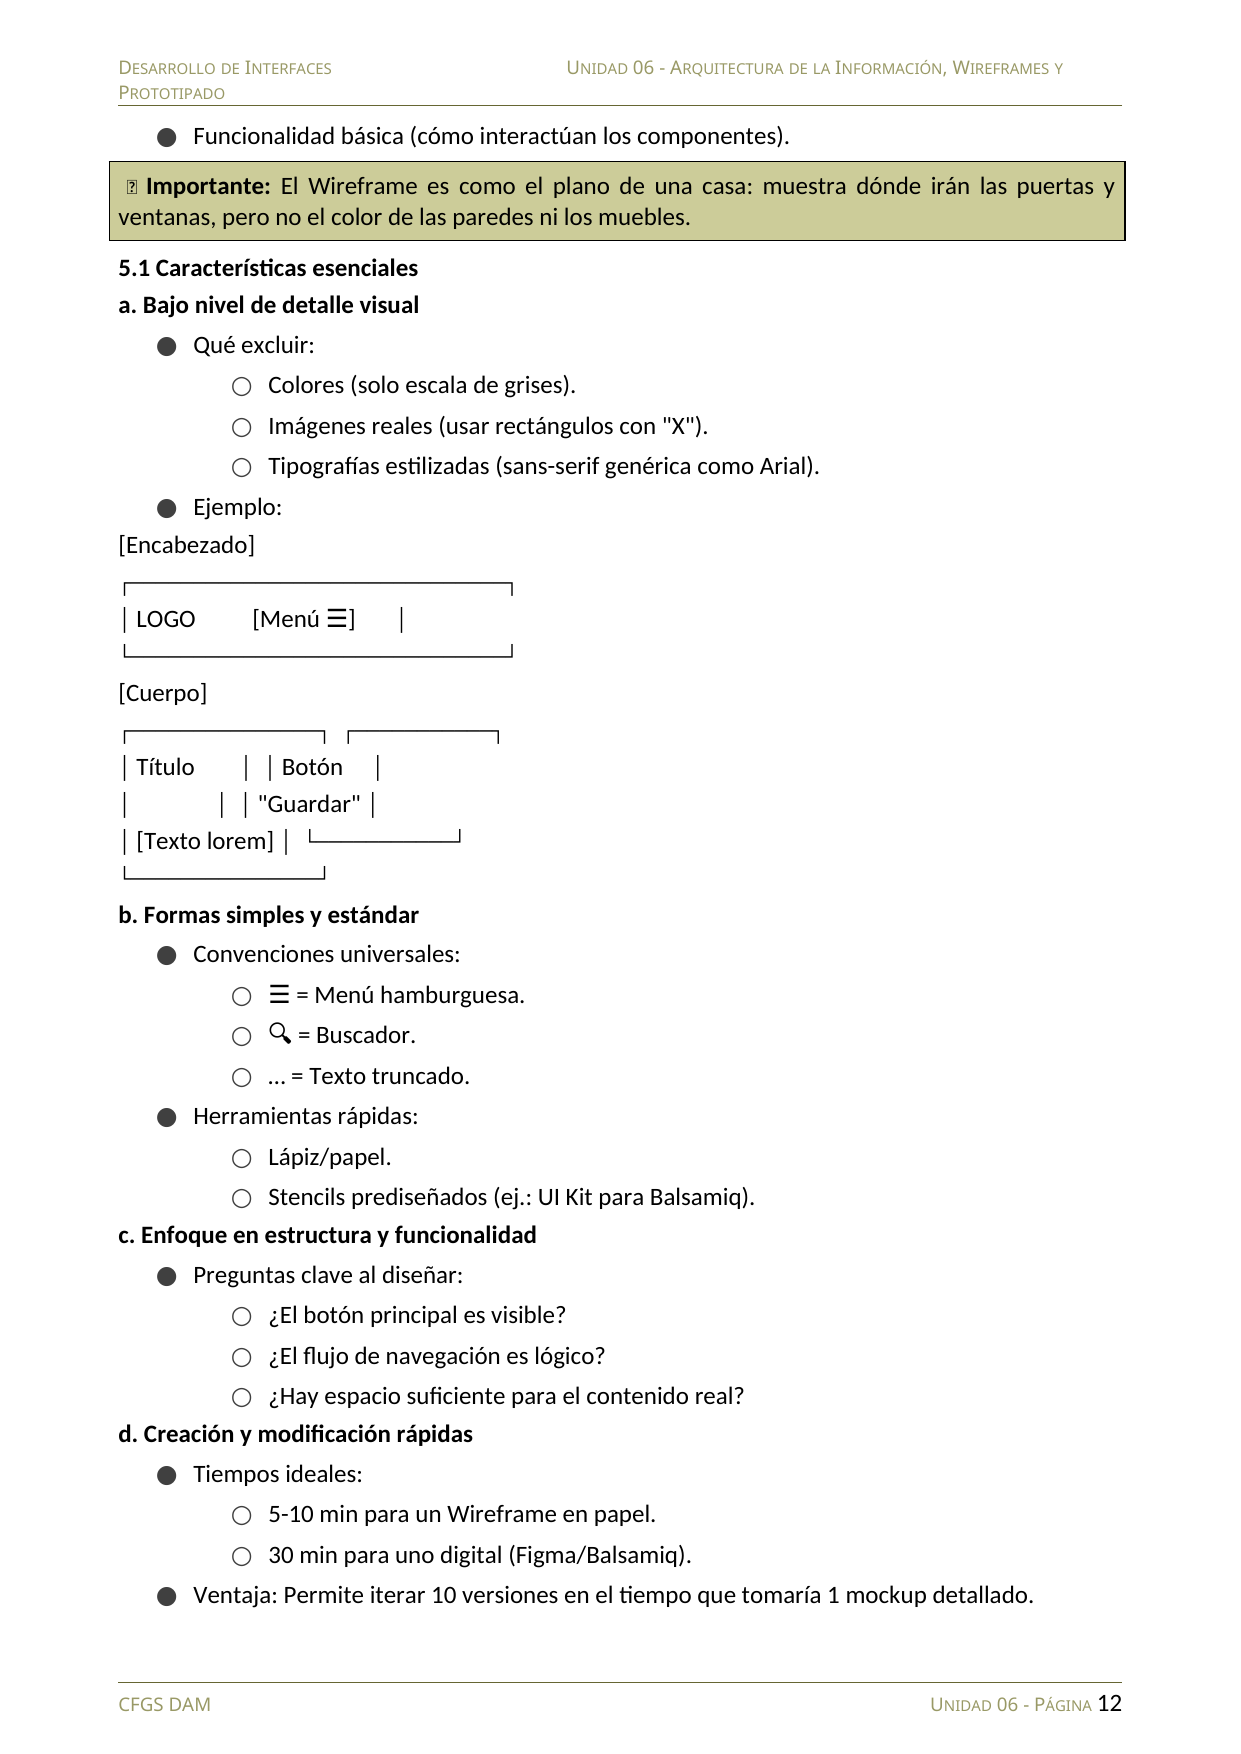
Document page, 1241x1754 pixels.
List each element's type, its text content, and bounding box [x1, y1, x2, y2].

list 5-10 min para un Wireframe en papel. [231, 1496, 1122, 1530]
list ☰ = Menú hamburguesa. [231, 976, 1122, 1010]
text c. Enfoque en estructura y funcionalidad [118, 1219, 1122, 1250]
list Ejemplo: [156, 488, 1122, 523]
list Funcionalidad básica (cómo interactúan los componentes). [156, 118, 1122, 152]
list 🔍 = Buscador. [231, 1017, 1122, 1051]
list ¿Hay espacio suficiente para el contenido real? [231, 1378, 1122, 1412]
list ¿El flujo de navegación es lógico? [231, 1337, 1122, 1372]
list Ventaja: Permite iterar 10 versiones en el tiempo que tomaría 1 mockup detallado. [156, 1577, 1122, 1611]
text d. Creación y modificación rápidas [118, 1418, 1122, 1449]
text └──────────────────────────────┘ [118, 640, 1122, 671]
text 5.1 Características esenciales [118, 252, 1122, 283]
list Preguntas clave al diseñar: [156, 1256, 1122, 1291]
text b. Formas simples y estándar [118, 899, 1122, 929]
text └───────────────┘ [118, 862, 1122, 892]
text 📖 Importante: El Wireframe es como el plano de una casa: muestra dónde irán las puertas y ventanas, pero no el color de las paredes ni los muebles. [110, 162, 1124, 240]
list Imágenes reales (usar rectángulos con "X"). [231, 407, 1122, 442]
text [Encabezado] [118, 529, 1122, 559]
list Lápiz/papel. [231, 1138, 1122, 1172]
text ┌──────────────────────────────┐ [118, 566, 1122, 597]
list Herramientas rápidas: [156, 1098, 1122, 1132]
text a. Bajo nivel de detalle visual [118, 289, 1122, 320]
list ¿El botón principal es visible? [231, 1297, 1122, 1331]
list Qué excluir: [156, 326, 1122, 361]
text ┌───────────────┐ ┌───────────┐ [118, 714, 1122, 744]
list Convenciones universales: [156, 936, 1122, 970]
text │ │ │ "Guardar" │ [118, 788, 1122, 818]
text │ [Texto lorem] │ └───────────┘ [118, 825, 1122, 855]
list Tiempos ideales: [156, 1456, 1122, 1489]
list Colores (solo escala de grises). [231, 367, 1122, 401]
text │ LOGO [Menú ☰] │ [118, 603, 1122, 633]
list Tipografías estilizadas (sans-serif genérica como Arial). [231, 448, 1122, 482]
text │ Título │ │ Botón │ [118, 751, 1122, 781]
list … = Texto truncado. [231, 1057, 1122, 1091]
text [Cuerpo] [118, 677, 1122, 707]
list 30 min para uno digital (Figma/Balsamiq). [231, 1537, 1122, 1571]
list Stencils prediseñados (ej.: UI Kit para Balsamiq). [231, 1179, 1122, 1213]
